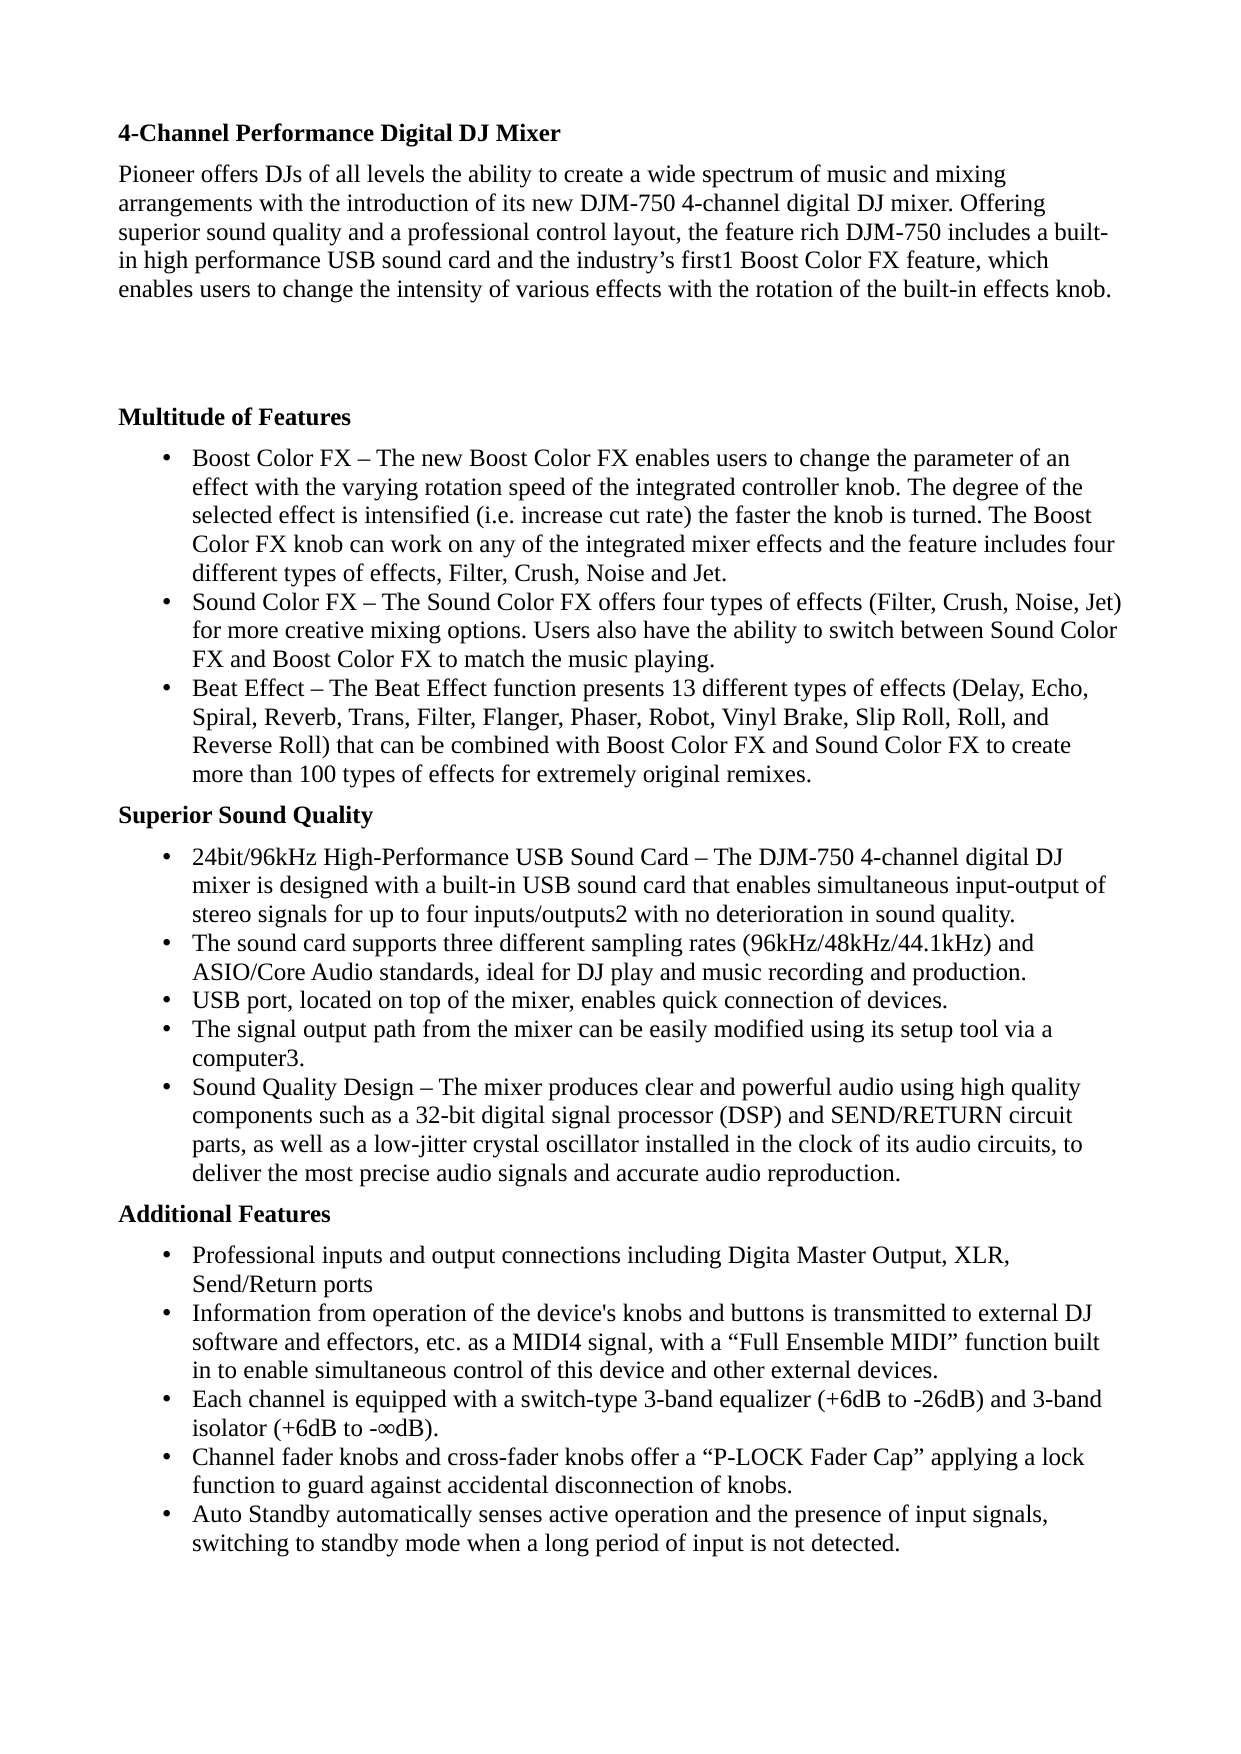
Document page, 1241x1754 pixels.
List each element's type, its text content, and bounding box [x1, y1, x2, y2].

text Pioneer offers DJs of all levels the ability to create a wide spectrum of music and mixing arrangements with the introduction of its new DJM-750 4-channel digital DJ mixer. Offering superior sound quality and a professional control layout, the feature rich DJM-750 includes a built-in high performance USB sound card and the industry’s first1 Boost Color FX feature, which enables users to change the intensity of various effects with the rotation of the built-in effects knob. [118, 159, 1122, 303]
list 24bit/96kHz High-Performance USB Sound Card – The DJM-750 4-channel digital DJ mixer is designed with a built-in USB sound card that enables simultaneous input-output of stereo signals for up to four inputs/outputs2 with no deterioration in sound quality. [162, 842, 1122, 928]
list The sound card supports three different sampling rates (96kHz/48kHz/44.1kHz) and ASIO/Core Audio standards, ideal for DJ play and music recording and production. [162, 928, 1122, 986]
list Boost Color FX – The new Boost Color FX enables users to change the parameter of an effect with the varying rotation speed of the integrated controller knob. The degree of the selected effect is intensified (i.e. increase cut rate) the faster the knob is turned. The Boost Color FX knob can work on any of the integrated mixer effects and the feature includes four different types of effects, Filter, Crush, Noise and Jet. [162, 443, 1122, 587]
list Sound Color FX – The Sound Color FX offers four types of effects (Filter, Crush, Noise, Jet) for more creative mixing options. Users also have the ability to switch between Sound Color FX and Boost Color FX to match the music playing. [162, 587, 1122, 673]
text 4-Channel Performance Digital DJ Mixer [118, 118, 1122, 147]
text Superior Sound Quality [118, 801, 1122, 829]
list Channel fader knobs and cross-fader knobs offer a “P-LOCK Fader Cap” applying a lock function to guard against accidental disconnection of knobs. [162, 1442, 1122, 1499]
list The signal output path from the mixer can be easily modified using its setup tool via a computer3. [162, 1014, 1122, 1072]
list Beat Effect – The Beat Effect function presents 13 different types of effects (Delay, Echo, Spiral, Reverb, Trans, Filter, Flanger, Phaser, Robot, Vinyl Brake, Slip Roll, Roll, and Reverse Roll) that can be combined with Boost Color FX and Sound Color FX to create more than 100 types of effects for extremely original remixes. [162, 673, 1122, 788]
list Information from operation of the device's knobs and buttons is transmitted to external DJ software and effectors, etc. as a MIDI4 signal, with a “Full Ensemble MIDI” function built in to enable simultaneous control of this device and other external devices. [162, 1298, 1122, 1384]
text Additional Features [118, 1199, 1122, 1228]
list USB port, located on top of the mixer, enables quick connection of devices. [162, 986, 1122, 1014]
list Auto Standby automatically senses active operation and the presence of input signals, switching to standby mode when a long period of input is not detected. [162, 1499, 1122, 1557]
text Multitude of Features [118, 402, 1122, 431]
list Each channel is equipped with a switch-type 3-band equalizer (+6dB to -26dB) and 3-band isolator (+6dB to -∞dB). [162, 1384, 1122, 1442]
list Professional inputs and output connections including Digita Master Output, XLR, Send/Return ports [162, 1241, 1122, 1298]
list Sound Quality Design – The mixer produces clear and powerful audio using high quality components such as a 32-bit digital signal processor (DSP) and SEND/RETURN circuit parts, as well as a low-jitter crystal oscillator installed in the clock of its audio circuits, to deliver the most precise audio signals and accurate audio reproduction. [162, 1072, 1122, 1187]
